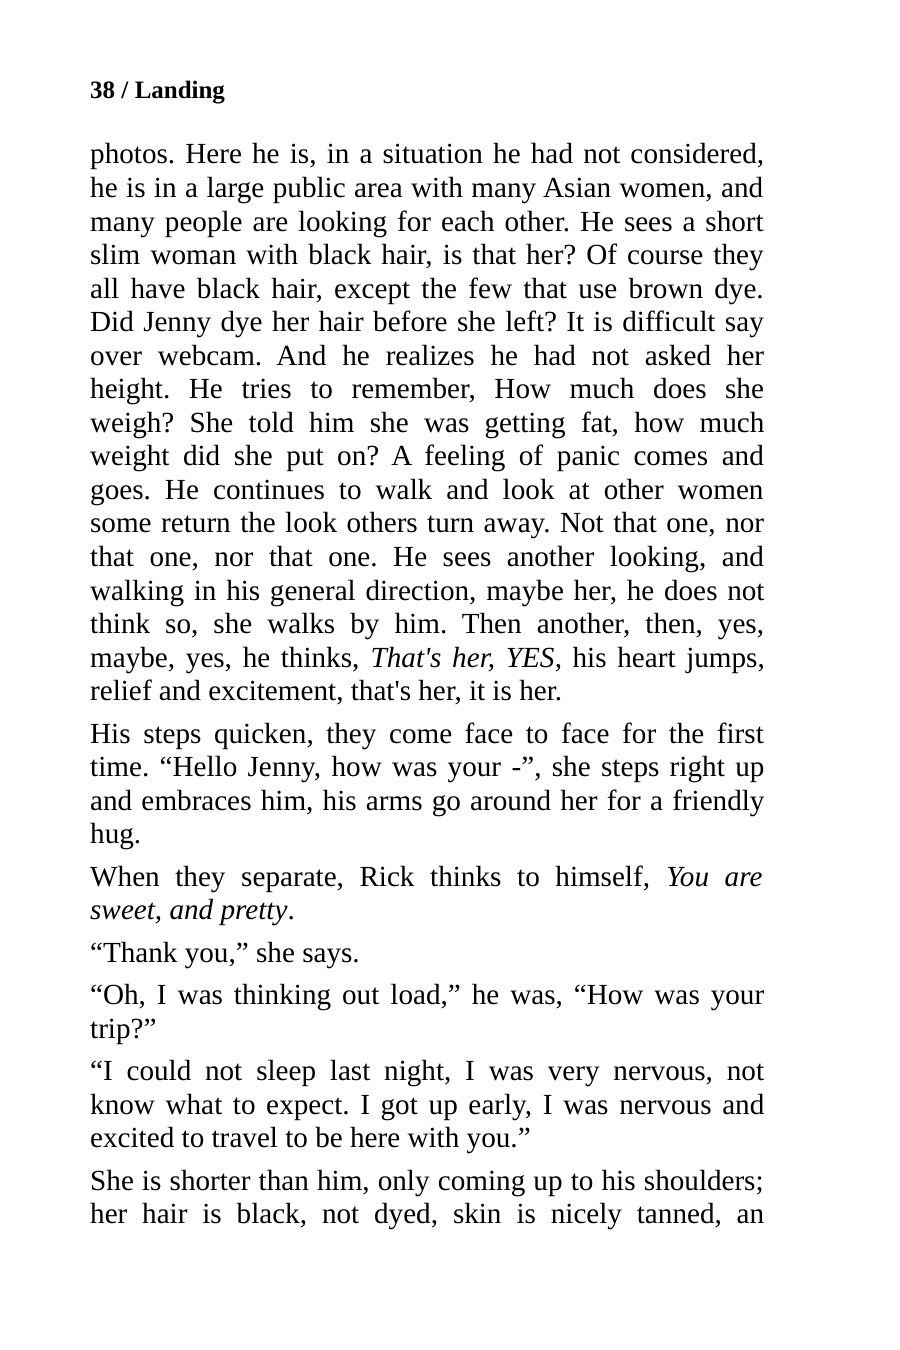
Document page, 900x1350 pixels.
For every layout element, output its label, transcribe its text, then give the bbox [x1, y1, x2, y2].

text His steps quicken, they come face to face for the first time. “Hello Jenny, how was your -”, she steps right up and embraces him, his arms go around her for a friendly hug. [90, 716, 765, 850]
text “Oh, I was thinking out load,” he was, “How was your trip?” [90, 977, 765, 1044]
text photos. Here he is, in a situation he had not considered, he is in a large public area with many Asian women, and many people are looking for each other. He sees a short slim woman with black hair, is that her? Of course they all have black hair, except the few that use brown dye. Did Jenny dye her hair before she left? It is difficult say over webcam. And he realizes he had not asked her height. He tries to remember, How much does she weigh? She told him she was getting fat, how much weight did she put on? A feeling of panic comes and goes. He continues to walk and look at other women some return the look others turn away. Not that one, nor that one, nor that one. He sees another looking, and walking in his general direction, maybe her, he does not think so, she walks by him. Then another, then, yes, maybe, yes, he thinks, That's her, YES, his heart jumps, relief and excitement, that's her, it is her. [90, 137, 765, 707]
text “I could not sleep last night, I was very nervous, not know what to expect. I got up early, I was nervous and excited to travel to be here with you.” [90, 1053, 765, 1154]
text She is shorter than him, only coming up to his shoulders; her hair is black, not dyed, skin is nicely tanned, an [90, 1163, 765, 1230]
text When they separate, Rick thinks to himself, You are sweet, and pretty. [90, 859, 765, 926]
text “Thank you,” she says. [90, 935, 765, 968]
